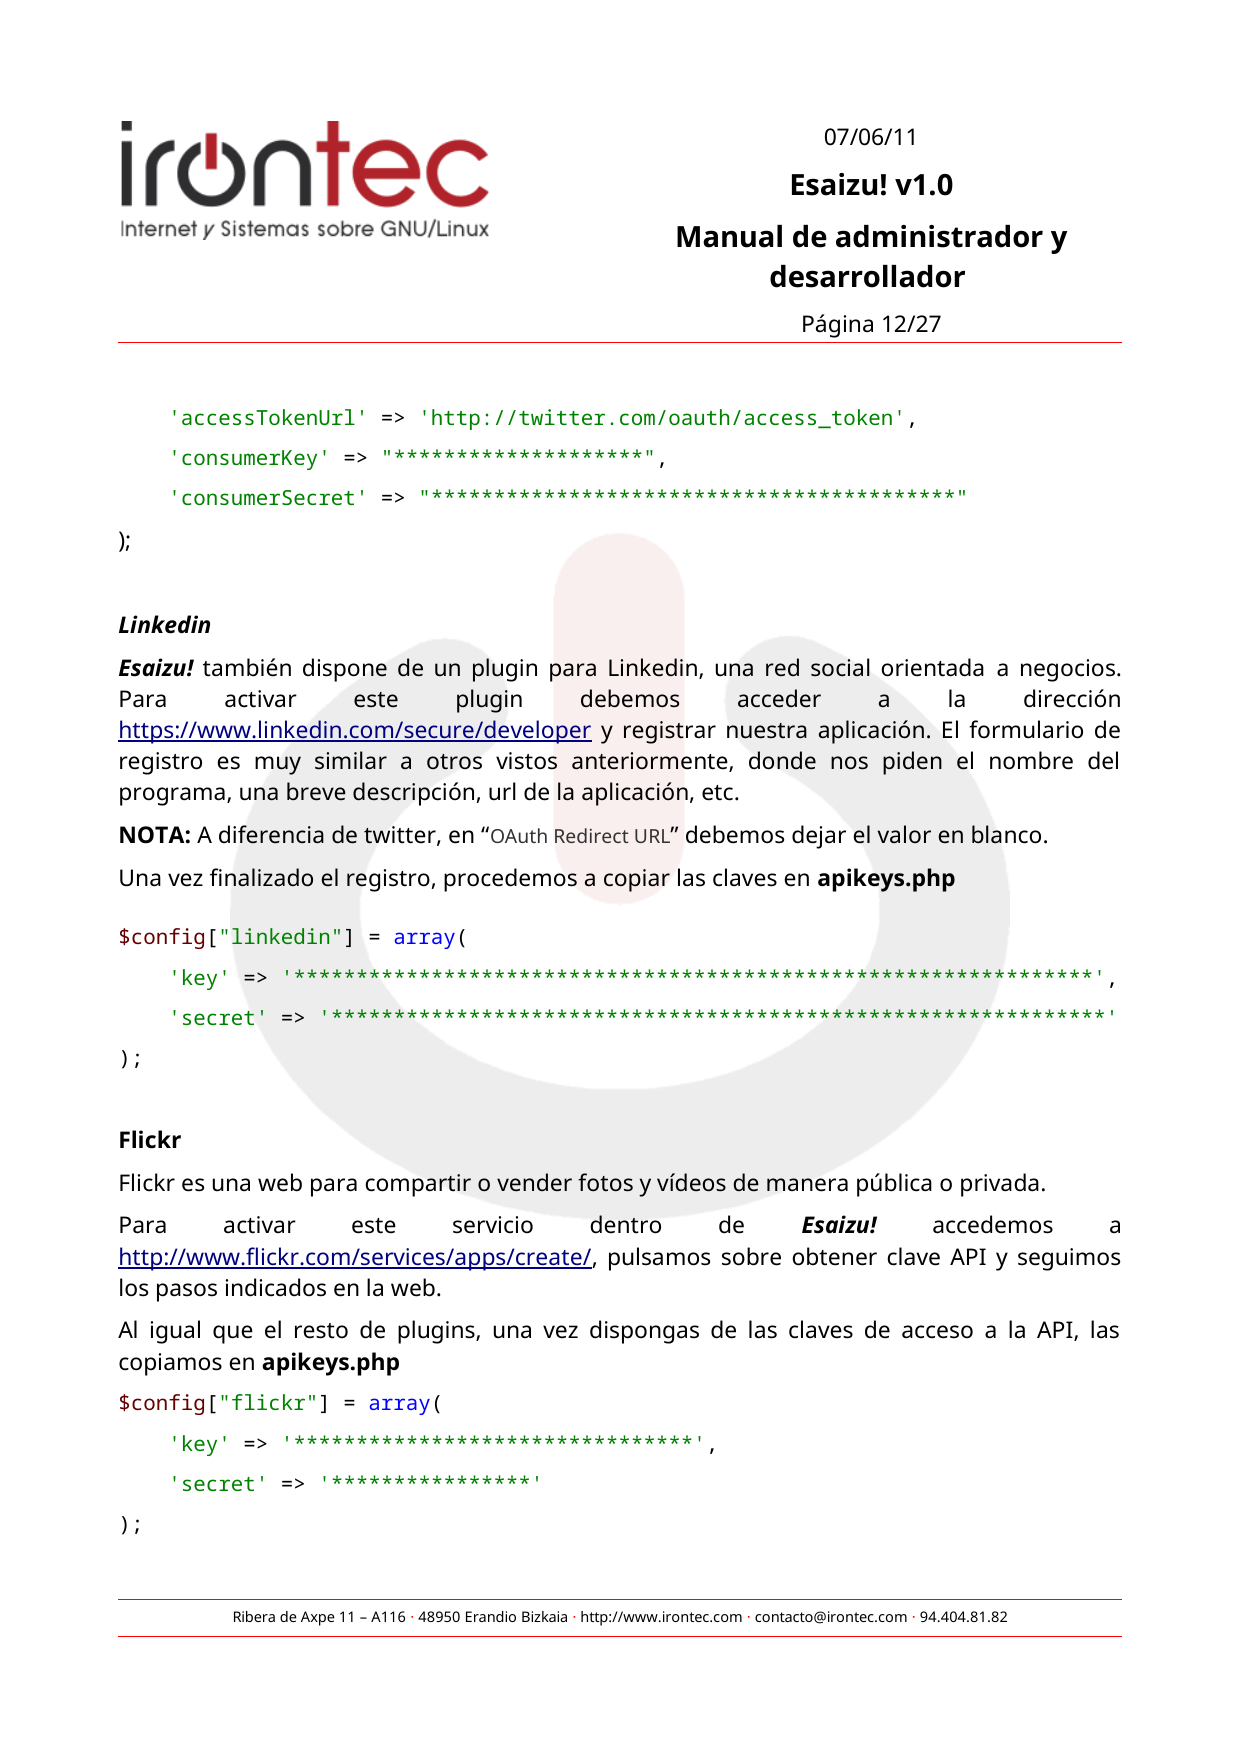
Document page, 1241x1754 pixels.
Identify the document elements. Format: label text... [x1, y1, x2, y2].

text Al igual que el resto de plugins, una vez dispongas de las claves de acceso a la API, las copiamos en apikeys.php [118, 1314, 1122, 1376]
picture [230, 850, 1010, 862]
text Esaizu! también dispone de un plugin para Linkedin, una red social orientada a negocios. Para activar este plugin debemos acceder a la dirección https://www.linkedin.com/secure/developer y registrar nuestra aplicación. El formulario de registro es muy similar a otros vistos anteriormente, donde nos piden el nombre del programa, una breve descripción, url de la aplicación, etc. [118, 652, 1122, 807]
subtitle Flickr [118, 1124, 1122, 1155]
text 'secret' => '**************************************************************' [118, 1003, 1122, 1031]
text 'accessTokenUrl' => 'http://twitter.com/oauth/access_token', [118, 403, 1122, 431]
text $config["linkedin"] = array( [118, 922, 1122, 951]
picture [230, 1072, 1010, 1124]
text Una vez finalizado el registro, procedemos a copiar las claves en apikeys.php [118, 862, 1122, 893]
text Flickr es una web para compartir o vender fotos y vídeos de manera pública o privada. [118, 1167, 1122, 1198]
picture [121, 121, 489, 240]
picture [230, 893, 1010, 922]
picture [230, 1155, 1010, 1167]
text $config["flickr"] = array( [118, 1388, 1122, 1417]
text NOTA: A diferencia de twitter, en “OAuth Redirect URL” debemos dejar el valor en blanco. [118, 819, 1122, 850]
text Para activar este servicio dentro de Esaizu! accedemos a http://www.flickr.com/services/apps/create/, pulsamos sobre obtener clave API y seguimos los pasos indicados en la web. [118, 1209, 1122, 1303]
picture [230, 807, 1010, 819]
text 'key' => '********************************', [118, 1428, 1122, 1457]
text 'consumerSecret' => "******************************************" [118, 483, 1122, 512]
text ); [118, 1043, 1122, 1072]
text 'consumerKey' => "********************", [118, 443, 1122, 471]
text ); [118, 523, 1122, 554]
picture [230, 554, 1010, 609]
picture [230, 640, 1010, 652]
text 'secret' => '****************' [118, 1469, 1122, 1497]
picture [230, 951, 1010, 963]
picture [230, 1198, 1010, 1209]
text ); [118, 1509, 1122, 1538]
picture [230, 1031, 1010, 1043]
picture [230, 991, 1010, 1003]
text 'key' => '****************************************************************', [118, 963, 1122, 991]
subtitle Linkedin [118, 609, 1122, 640]
